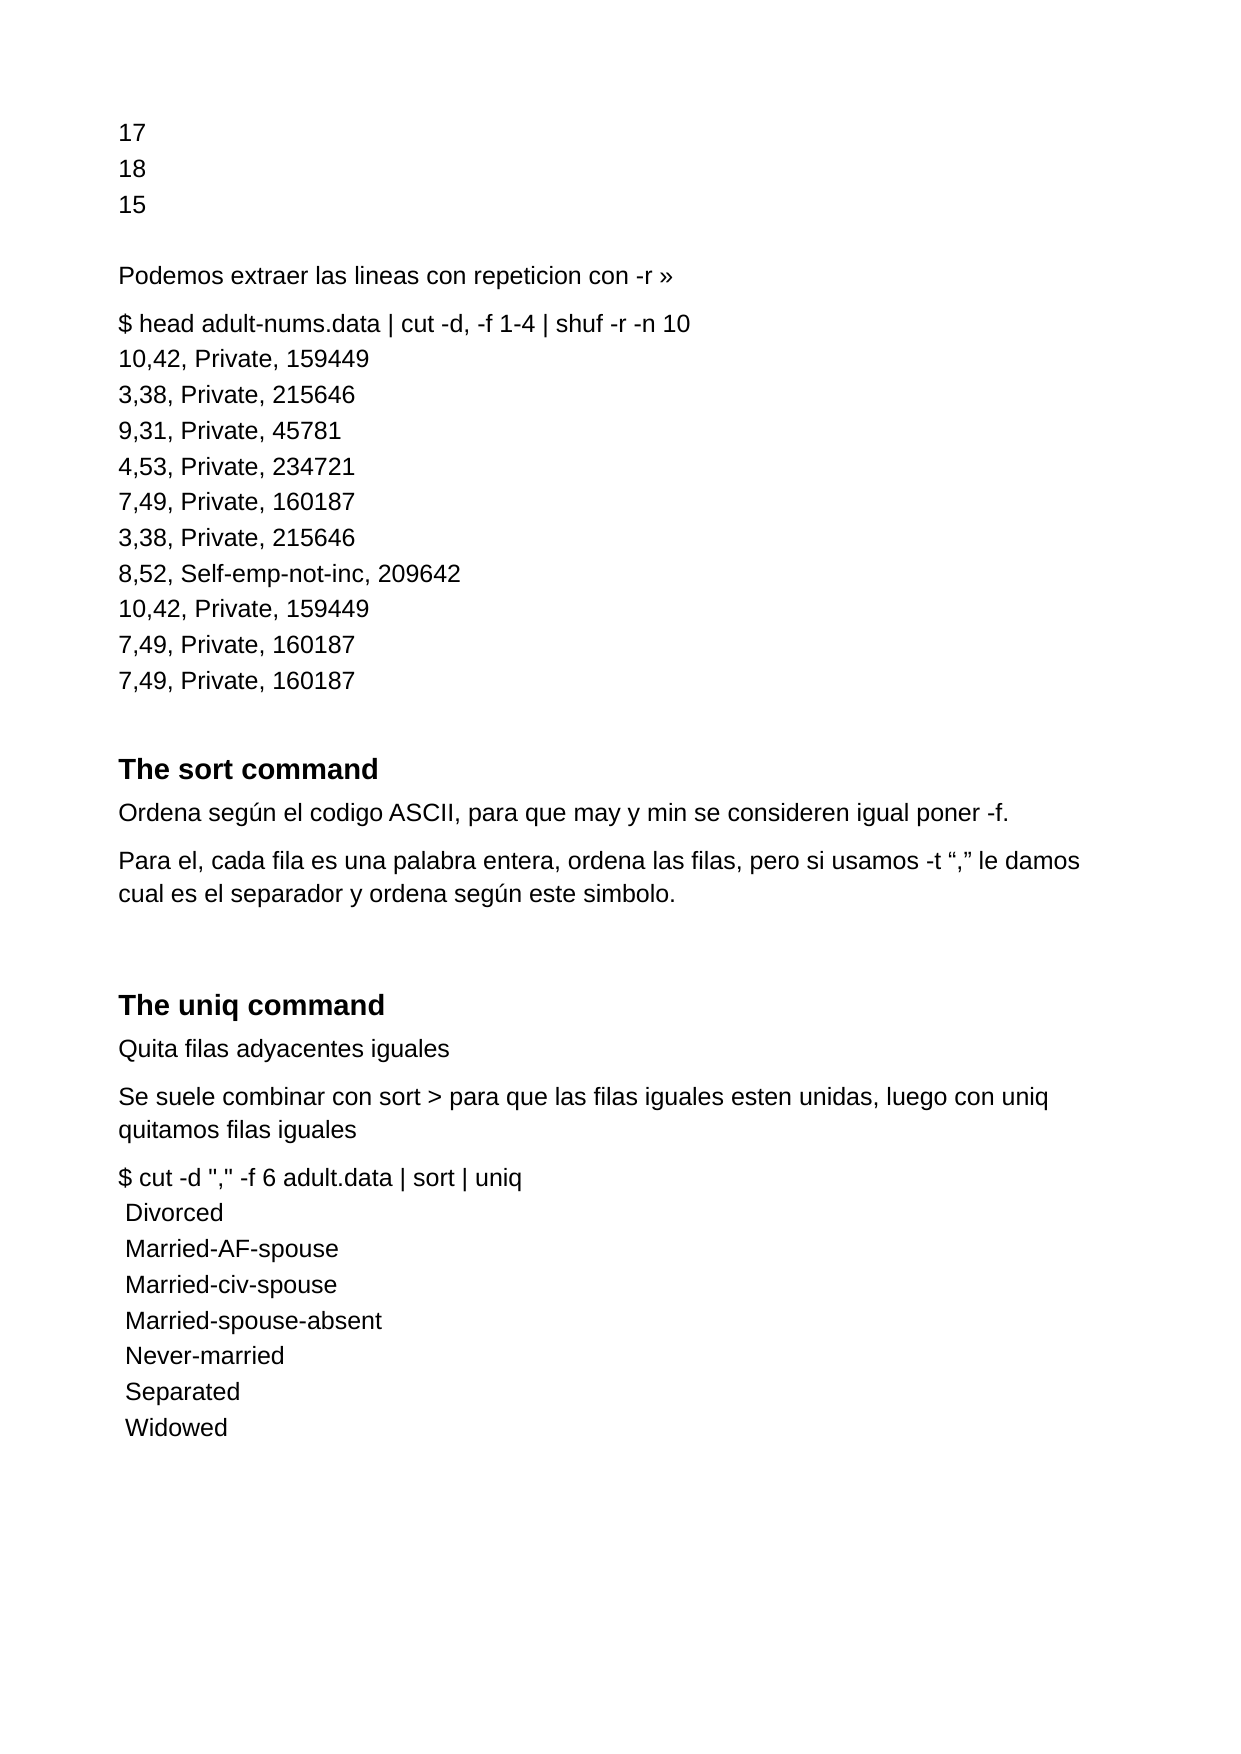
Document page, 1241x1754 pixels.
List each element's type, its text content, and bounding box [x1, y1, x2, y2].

subtitle The uniq command [118, 988, 1122, 1022]
text Widowed [118, 1413, 1122, 1442]
text 17 [118, 118, 1122, 147]
text 7,49, Private, 160187 [118, 666, 1122, 695]
text 3,38, Private, 215646 [118, 523, 1122, 552]
text $ head adult-nums.data | cut -d, -f 1-4 | shuf -r -n 10 [118, 309, 1122, 337]
text Ordena según el codigo ASCII, para que may y min se consideren igual poner -f. [118, 798, 1122, 827]
text 7,49, Private, 160187 [118, 630, 1122, 659]
text 3,38, Private, 215646 [118, 380, 1122, 409]
text Para el, cada fila es una palabra entera, ordena las filas, pero si usamos -t “,” le damos cual es el separador y ordena según este simbolo. [118, 846, 1122, 907]
text 8,52, Self-emp-not-inc, 209642 [118, 559, 1122, 587]
text Married-civ-spouse [118, 1270, 1122, 1299]
text Married-AF-spouse [118, 1234, 1122, 1263]
text Married-spouse-absent [118, 1306, 1122, 1334]
text 15 [118, 189, 1122, 218]
text $ cut -d "," -f 6 adult.data | sort | uniq [118, 1163, 1122, 1191]
text 10,42, Private, 159449 [118, 594, 1122, 623]
text 7,49, Private, 160187 [118, 487, 1122, 516]
text 4,53, Private, 234721 [118, 452, 1122, 480]
text Se suele combinar con sort > para que las filas iguales esten unidas, luego con uniq quitamos filas iguales [118, 1082, 1122, 1144]
subtitle The sort command [118, 752, 1122, 786]
text 18 [118, 154, 1122, 183]
text Podemos extraer las lineas con repeticion con -r » [118, 261, 1122, 290]
text Divorced [118, 1198, 1122, 1227]
text Quita filas adyacentes iguales [118, 1034, 1122, 1063]
text 10,42, Private, 159449 [118, 344, 1122, 373]
text 9,31, Private, 45781 [118, 416, 1122, 444]
text Separated [118, 1377, 1122, 1406]
text Never-married [118, 1341, 1122, 1370]
